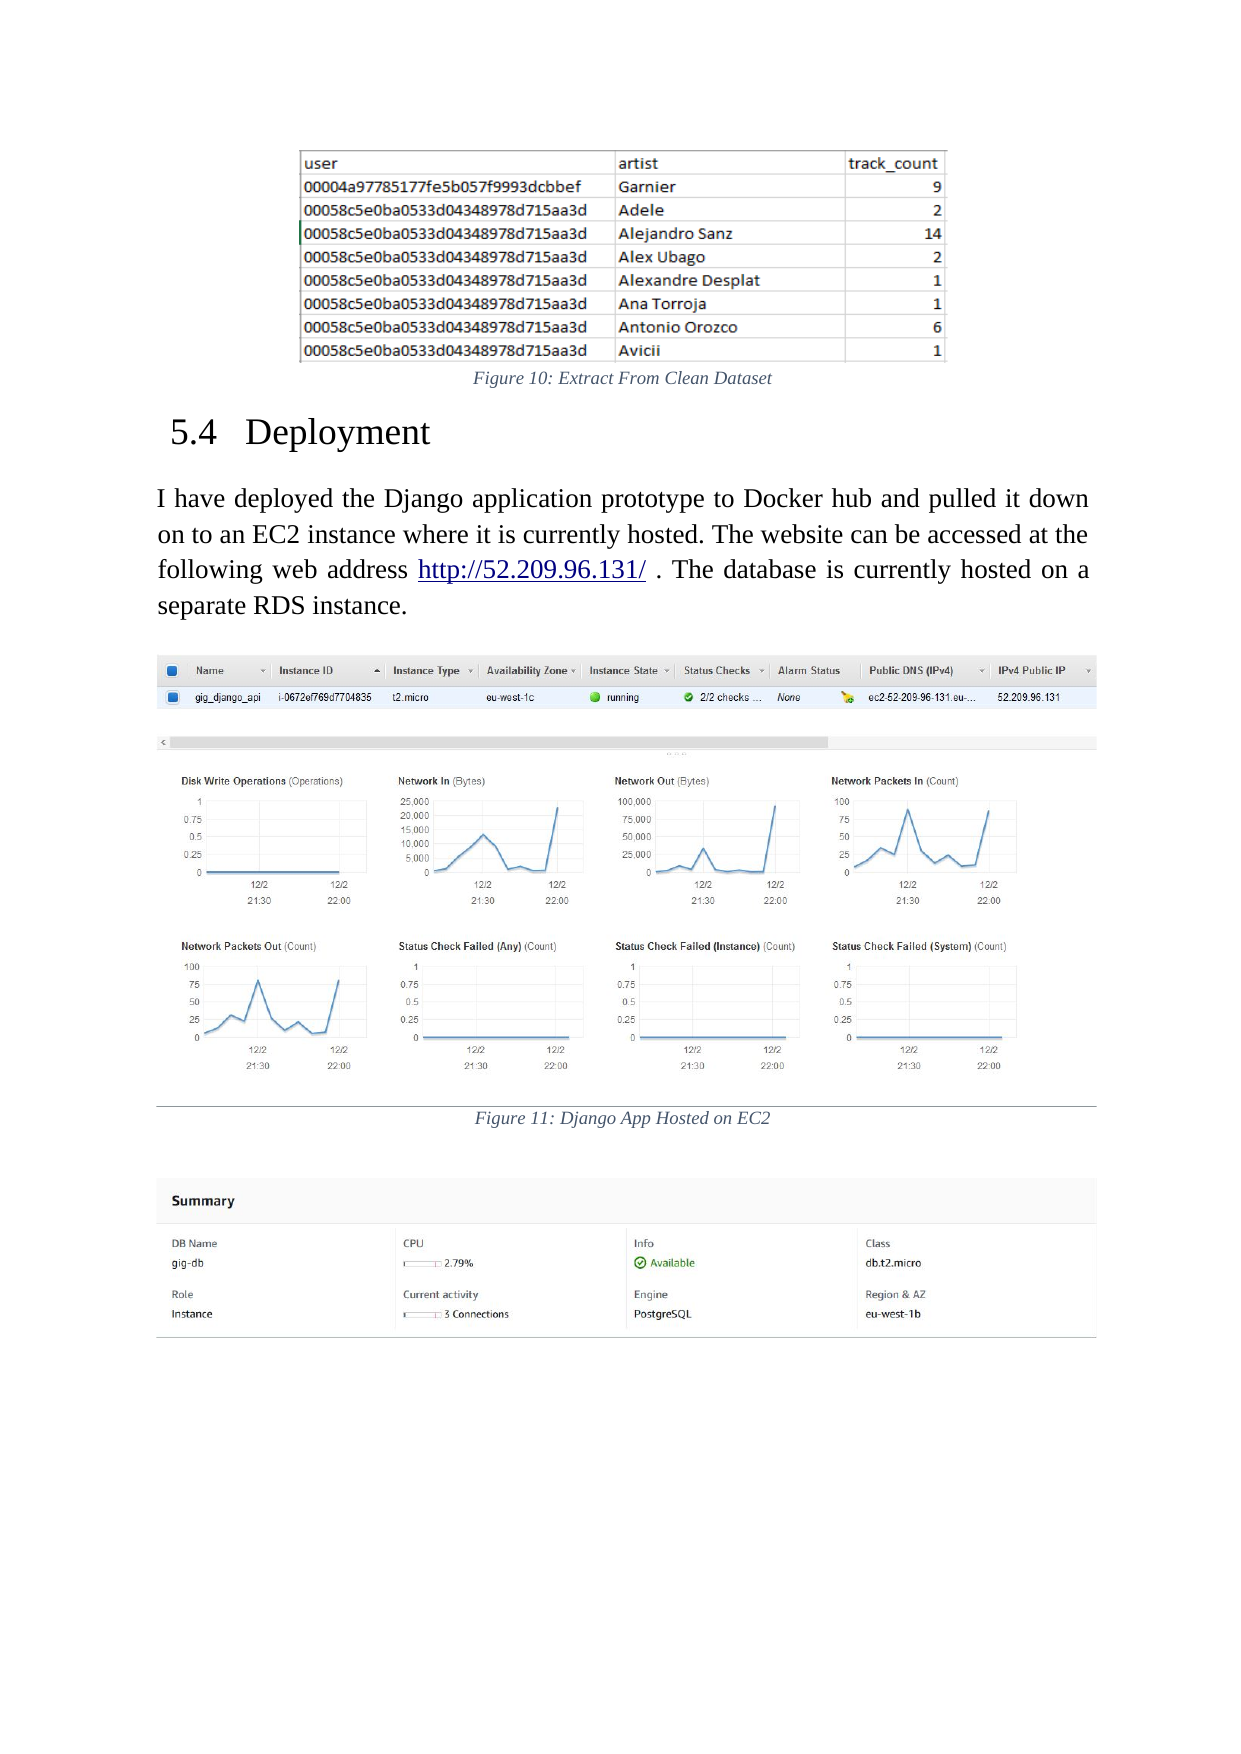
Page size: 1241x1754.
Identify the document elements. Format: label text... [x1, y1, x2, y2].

text Figure 11: Django App Hosted on EC2 [156, 1107, 1090, 1129]
subtitle Deployment [170, 410, 1090, 453]
text I have deployed the Django application prototype to Docker hub and pulled it down on to an EC2 instance where it is currently hosted. The website can be accessed at the following web address http://52.209.96.131/ . The database is currently hosted on a separate RDS instance. [156, 482, 1090, 620]
text Figure 10: Extract From Clean Dataset [156, 367, 1090, 389]
